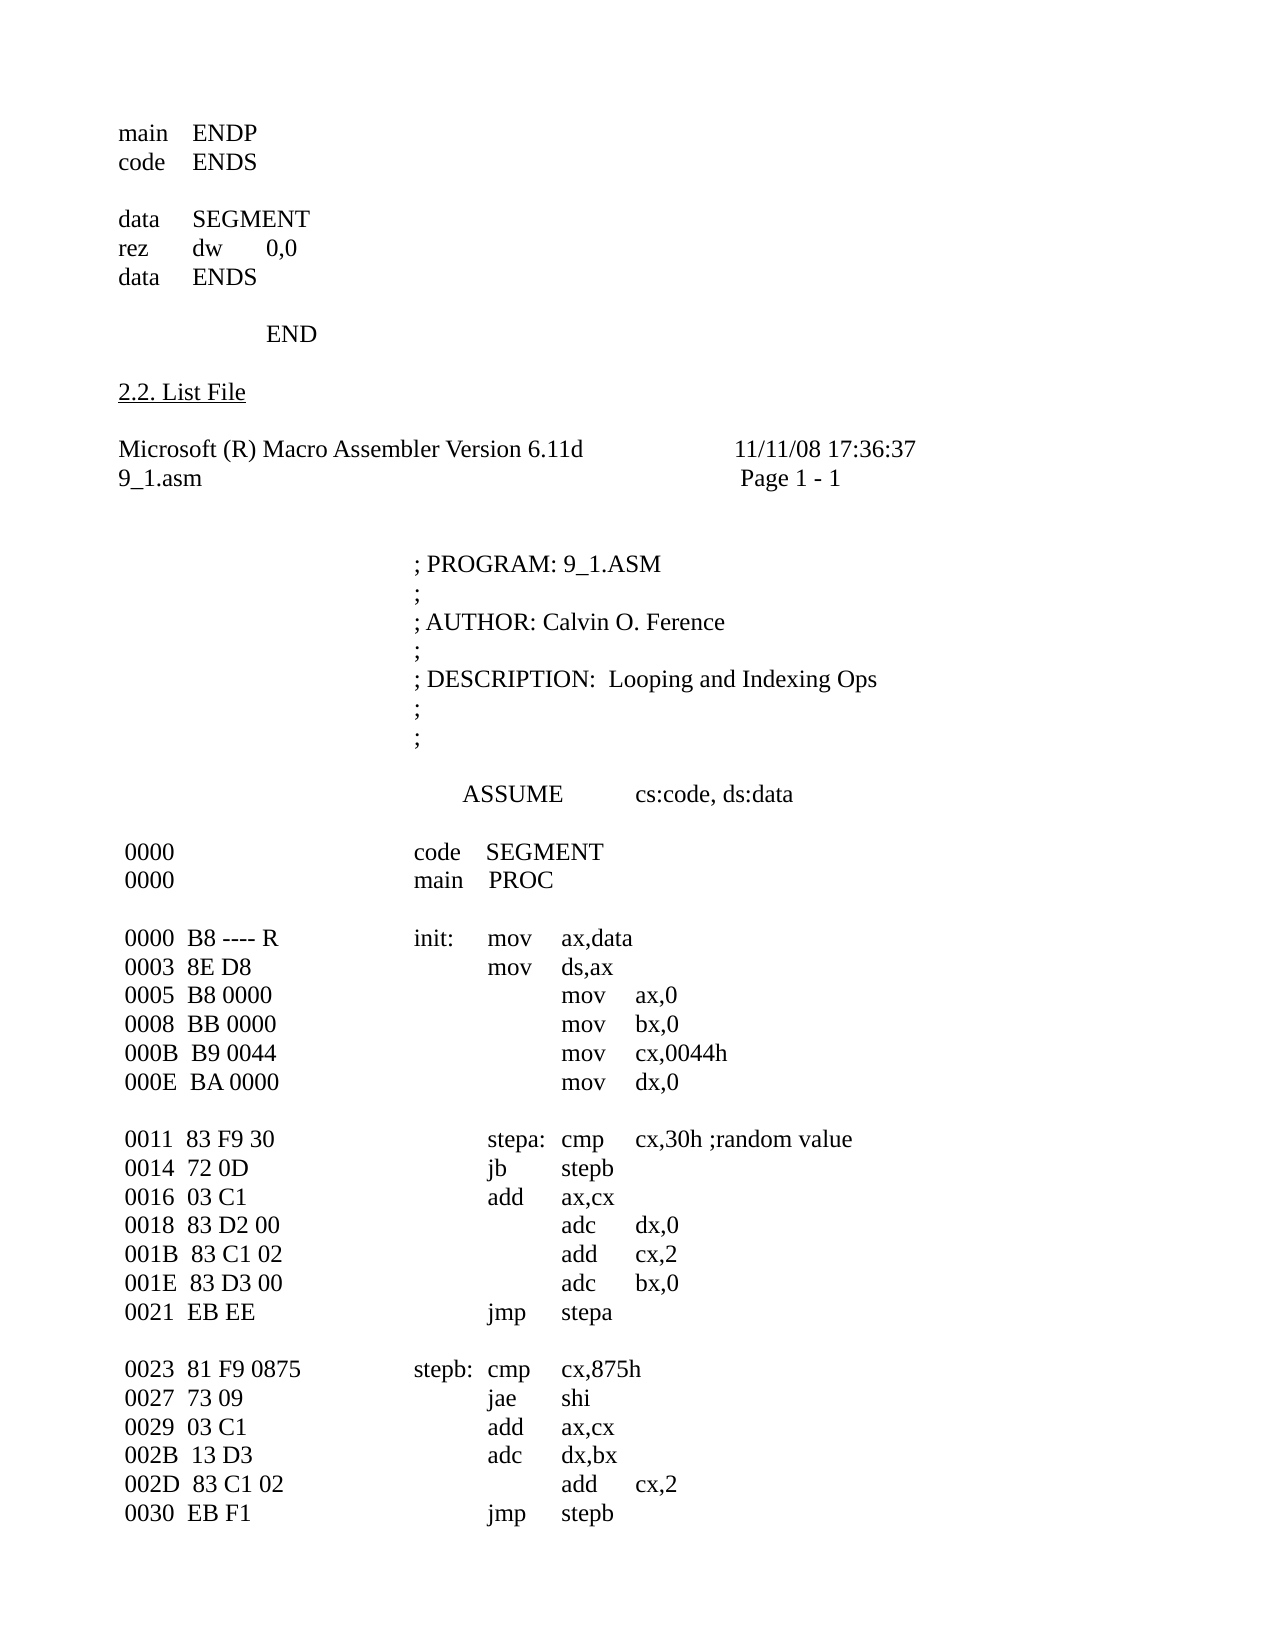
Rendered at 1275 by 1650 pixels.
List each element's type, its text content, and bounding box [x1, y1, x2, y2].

text 0018 83 D2 00 adc dx,0 [118, 1211, 1157, 1239]
text ; AUTHOR: Calvin O. Ference [118, 607, 1157, 636]
text 0003 8E D8 mov ds,ax [118, 952, 1157, 981]
text 9_1.asm Page 1 - 1 [118, 463, 1157, 492]
text ASSUME cs:code, ds:data [118, 779, 1157, 808]
text 0030 EB F1 jmp stepb [118, 1498, 1157, 1527]
text 0008 BB 0000 mov bx,0 [118, 1009, 1157, 1038]
text 001B 83 C1 02 add cx,2 [118, 1239, 1157, 1268]
text 000E BA 0000 mov dx,0 [118, 1067, 1157, 1096]
text END [118, 319, 1157, 348]
text rez dw 0,0 [118, 233, 1157, 262]
text 0000 code SEGMENT [118, 837, 1157, 866]
text ; [118, 693, 1157, 722]
text data SEGMENT [118, 204, 1157, 233]
text data ENDS [118, 262, 1157, 291]
text 0021 EB EE jmp stepa [118, 1297, 1157, 1326]
text 0027 73 09 jae shi [118, 1383, 1157, 1412]
text ; [118, 636, 1157, 664]
text main ENDP [118, 118, 1157, 147]
text 0005 B8 0000 mov ax,0 [118, 981, 1157, 1009]
text Microsoft (R) Macro Assembler Version 6.11d 11/11/08 17:36:37 [118, 434, 1157, 463]
text 2.2. List File [118, 377, 1157, 406]
text 0014 72 0D jb stepb [118, 1153, 1157, 1182]
text code ENDS [118, 147, 1157, 176]
text 0000 B8 ---- R init: mov ax,data [118, 923, 1157, 952]
text ; DESCRIPTION: Looping and Indexing Ops [118, 664, 1157, 693]
text ; [118, 722, 1157, 751]
text 0023 81 F9 0875 stepb: cmp cx,875h [118, 1354, 1157, 1383]
text 002D 83 C1 02 add cx,2 [118, 1469, 1157, 1498]
text 0000 main PROC [118, 866, 1157, 894]
text 000B B9 0044 mov cx,0044h [118, 1038, 1157, 1067]
text 001E 83 D3 00 adc bx,0 [118, 1268, 1157, 1297]
text 0011 83 F9 30 stepa: cmp cx,30h ;random value [118, 1124, 1157, 1153]
text 002B 13 D3 adc dx,bx [118, 1441, 1157, 1469]
text ; [118, 578, 1157, 607]
text ; PROGRAM: 9_1.ASM [118, 549, 1157, 578]
text 0016 03 C1 add ax,cx [118, 1182, 1157, 1211]
text 0029 03 C1 add ax,cx [118, 1412, 1157, 1441]
